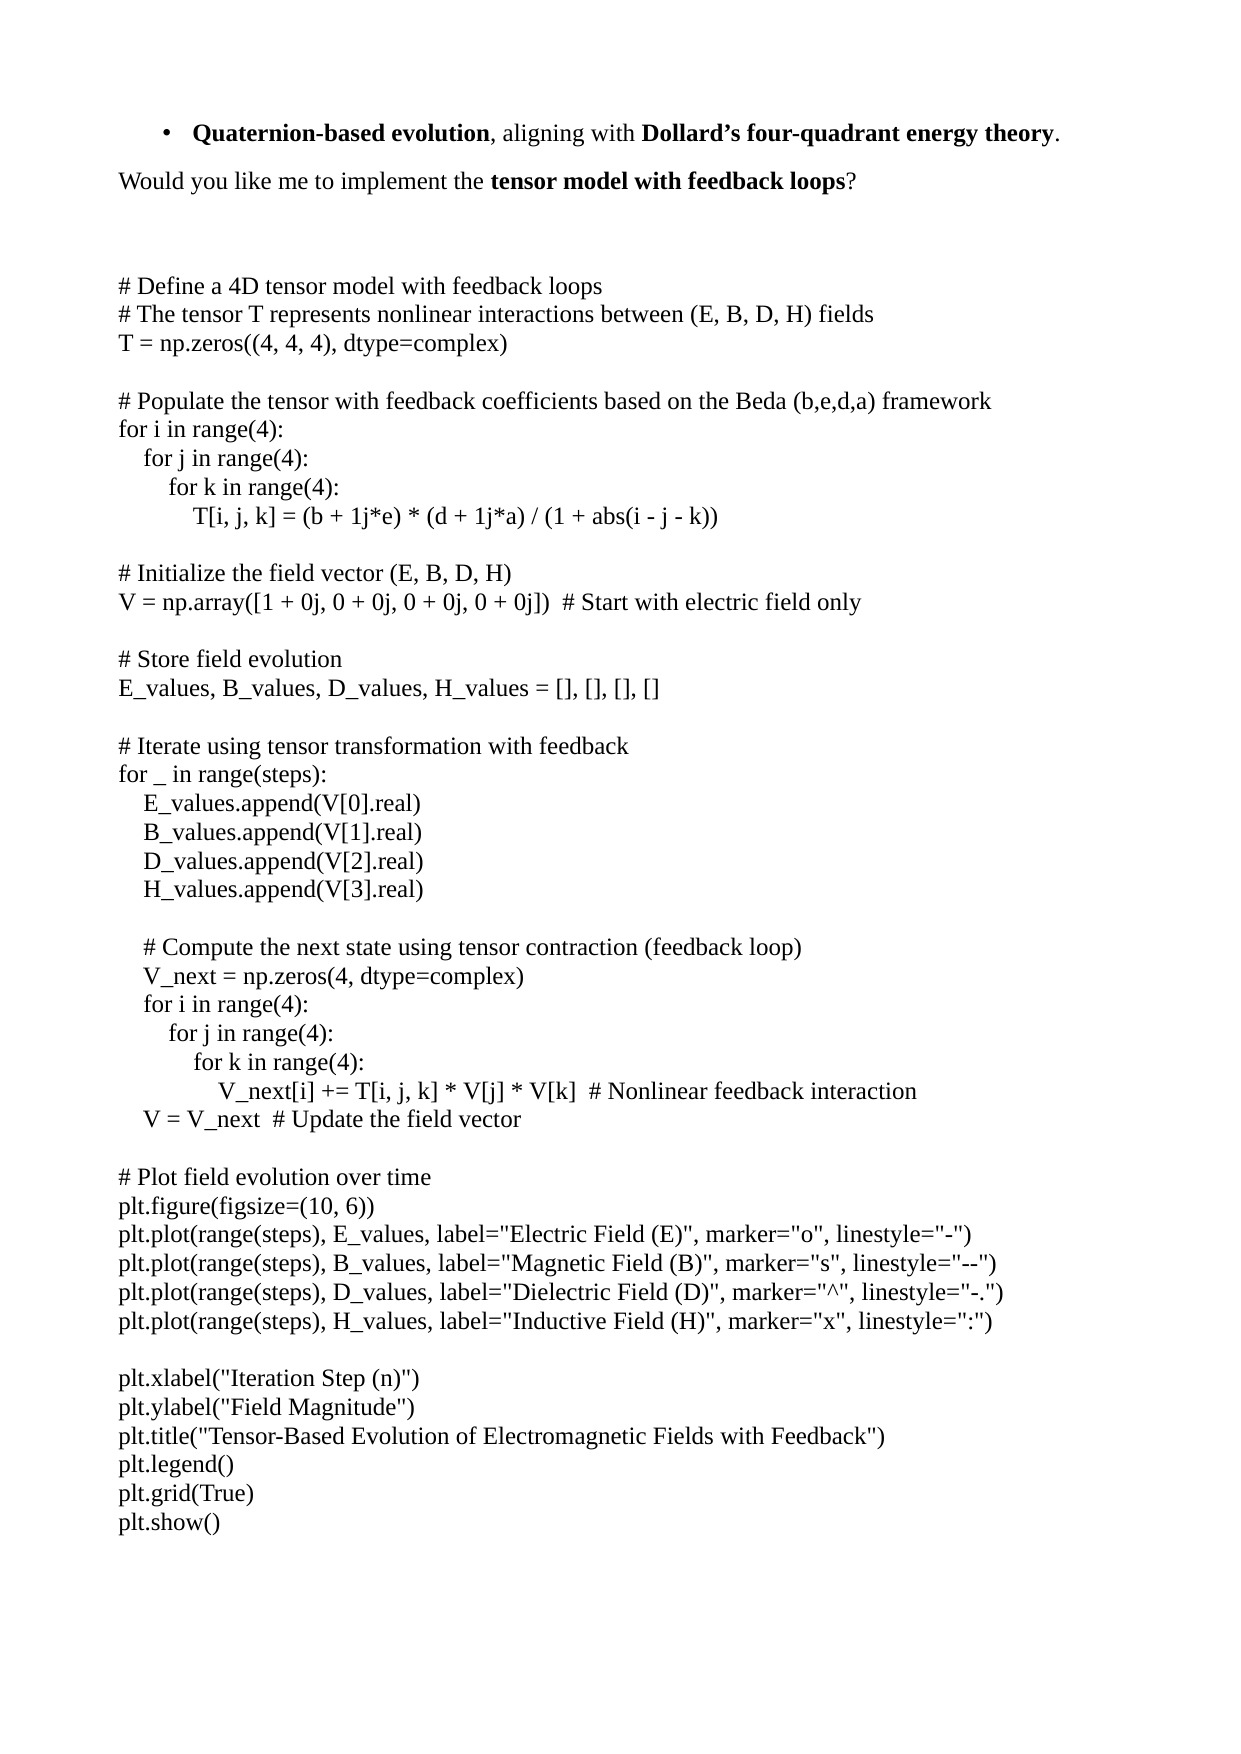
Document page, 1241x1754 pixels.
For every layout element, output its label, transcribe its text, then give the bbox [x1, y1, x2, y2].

text E_values.append(V[0].real) [118, 788, 1122, 817]
text T = np.zeros((4, 4, 4), dtype=complex) [118, 328, 1122, 357]
text D_values.append(V[2].real) [118, 846, 1122, 874]
text plt.grid(True) [118, 1478, 1122, 1507]
text plt.title("Tensor-Based Evolution of Electromagnetic Fields with Feedback") [118, 1421, 1122, 1449]
text plt.plot(range(steps), B_values, label="Magnetic Field (B)", marker="s", linestyle="--") [118, 1248, 1122, 1277]
text V_next[i] += T[i, j, k] * V[j] * V[k] # Nonlinear feedback interaction [118, 1076, 1122, 1104]
text # Compute the next state using tensor contraction (feedback loop) [118, 932, 1122, 961]
text # Initialize the field vector (E, B, D, H) [118, 558, 1122, 587]
text for j in range(4): [118, 443, 1122, 472]
text plt.xlabel("Iteration Step (n)") [118, 1363, 1122, 1392]
text for _ in range(steps): [118, 759, 1122, 788]
text B_values.append(V[1].real) [118, 817, 1122, 846]
text for i in range(4): [118, 414, 1122, 443]
text # The tensor T represents nonlinear interactions between (E, B, D, H) fields [118, 299, 1122, 328]
text plt.figure(figsize=(10, 6)) [118, 1191, 1122, 1219]
text for k in range(4): [118, 1047, 1122, 1076]
text for i in range(4): [118, 989, 1122, 1018]
text V = V_next # Update the field vector [118, 1104, 1122, 1133]
text V = np.array([1 + 0j, 0 + 0j, 0 + 0j, 0 + 0j]) # Start with electric field only [118, 587, 1122, 616]
text plt.legend() [118, 1449, 1122, 1478]
text # Store field evolution [118, 644, 1122, 673]
text V_next = np.zeros(4, dtype=complex) [118, 961, 1122, 989]
text plt.plot(range(steps), E_values, label="Electric Field (E)", marker="o", linestyle="-") [118, 1219, 1122, 1248]
text H_values.append(V[3].real) [118, 874, 1122, 903]
text Would you like me to implement the tensor model with feedback loops? 🚀 [118, 166, 1122, 194]
text E_values, B_values, D_values, H_values = [], [], [], [] [118, 673, 1122, 702]
list Quaternion-based evolution, aligning with Dollard’s four-quadrant energy theory. [162, 118, 1122, 147]
text plt.ylabel("Field Magnitude") [118, 1392, 1122, 1421]
text T[i, j, k] = (b + 1j*e) * (d + 1j*a) / (1 + abs(i - j - k)) [118, 501, 1122, 529]
text # Iterate using tensor transformation with feedback [118, 731, 1122, 759]
text for j in range(4): [118, 1018, 1122, 1047]
text # Populate the tensor with feedback coefficients based on the Beda (b,e,d,a) framework [118, 386, 1122, 414]
text # Plot field evolution over time [118, 1162, 1122, 1191]
text plt.plot(range(steps), H_values, label="Inductive Field (H)", marker="x", linestyle=":") [118, 1306, 1122, 1334]
text plt.show() [118, 1507, 1122, 1536]
text # Define a 4D tensor model with feedback loops [118, 271, 1122, 299]
text plt.plot(range(steps), D_values, label="Dielectric Field (D)", marker="^", linestyle="-.") [118, 1277, 1122, 1306]
text for k in range(4): [118, 472, 1122, 501]
